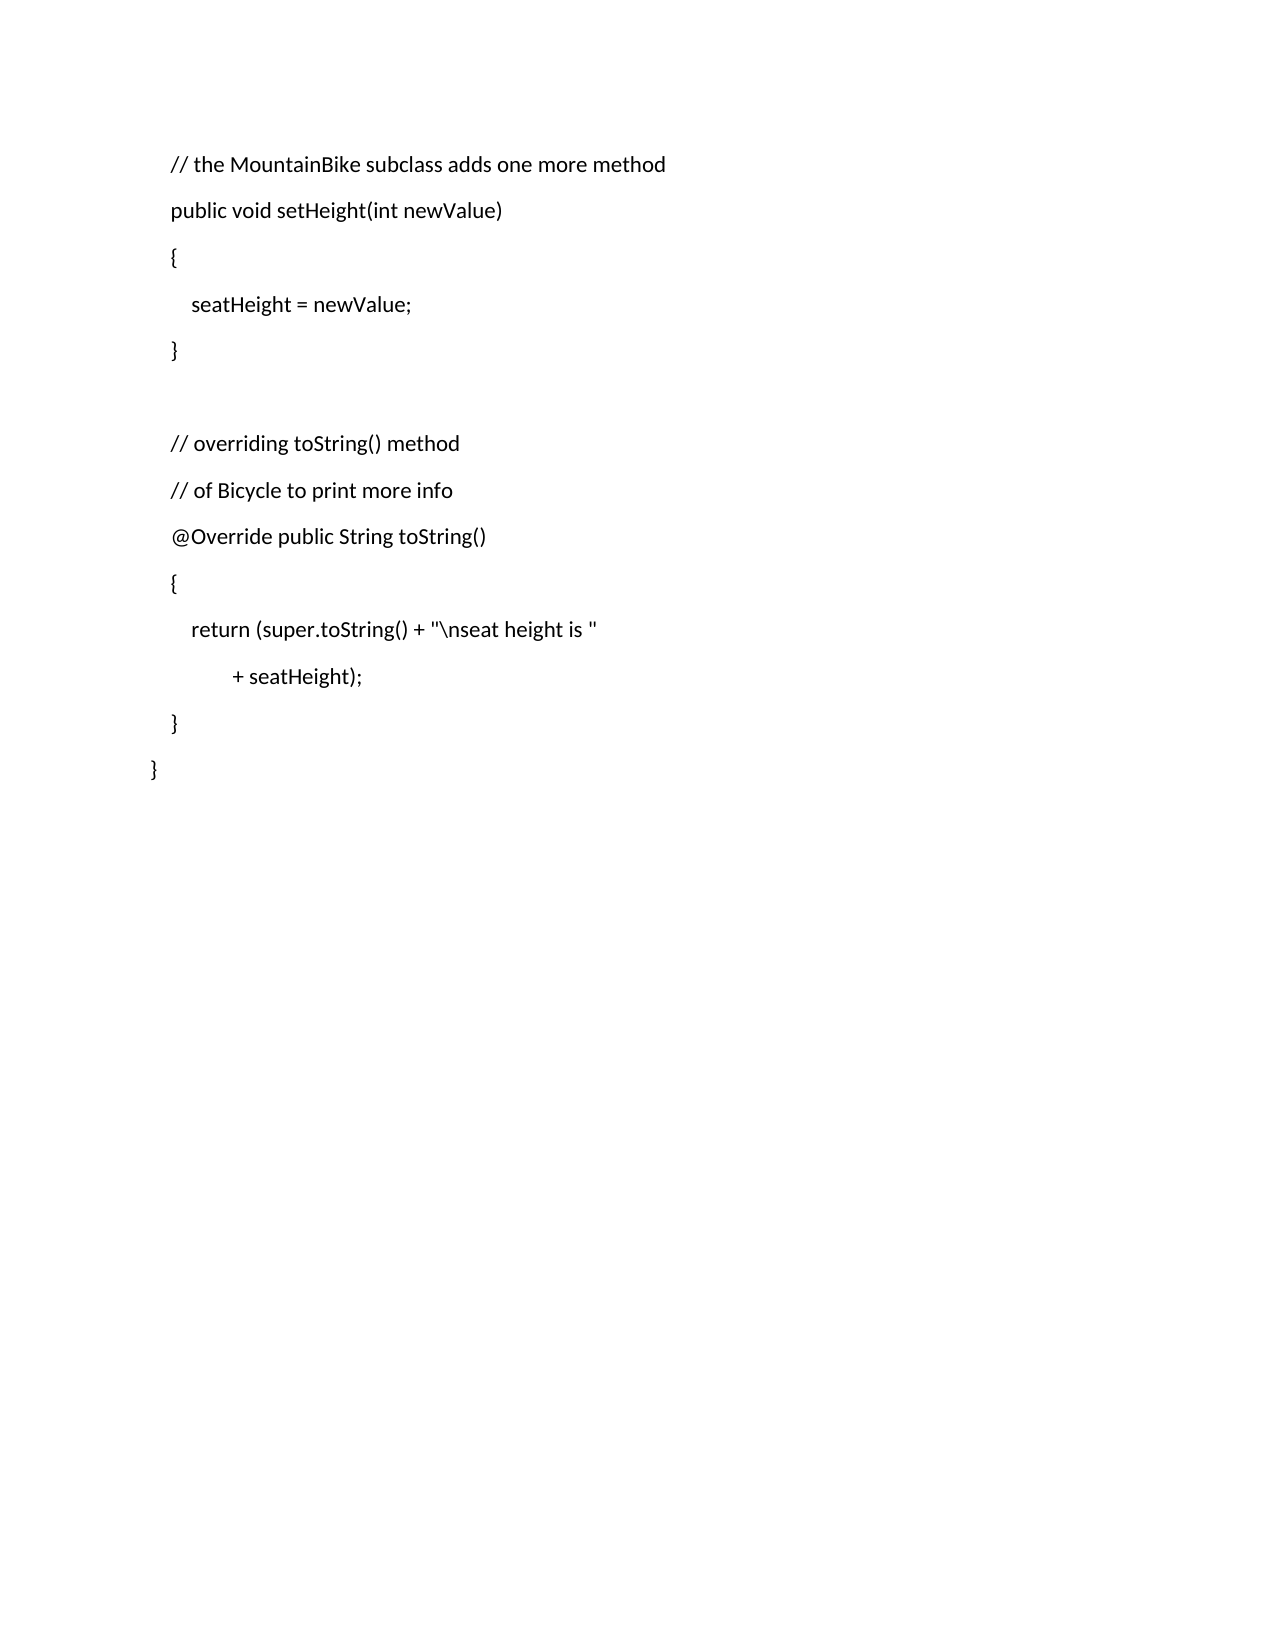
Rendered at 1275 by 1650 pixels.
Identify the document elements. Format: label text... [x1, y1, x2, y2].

text } [150, 755, 1125, 783]
text } [150, 709, 1125, 737]
text @Override public String toString() [150, 522, 1125, 551]
text seatHeight = newValue; [150, 290, 1125, 318]
text + seatHeight); [150, 662, 1125, 690]
text return (super.toString() + "\nseat height is " [150, 616, 1125, 644]
text // overriding toString() method [150, 429, 1125, 457]
text } [150, 336, 1125, 364]
text { [150, 243, 1125, 271]
text { [150, 569, 1125, 597]
text // the MountainBike subclass adds one more method [150, 150, 1125, 178]
text // of Bicycle to print more info [150, 476, 1125, 504]
text public void setHeight(int newValue) [150, 197, 1125, 224]
